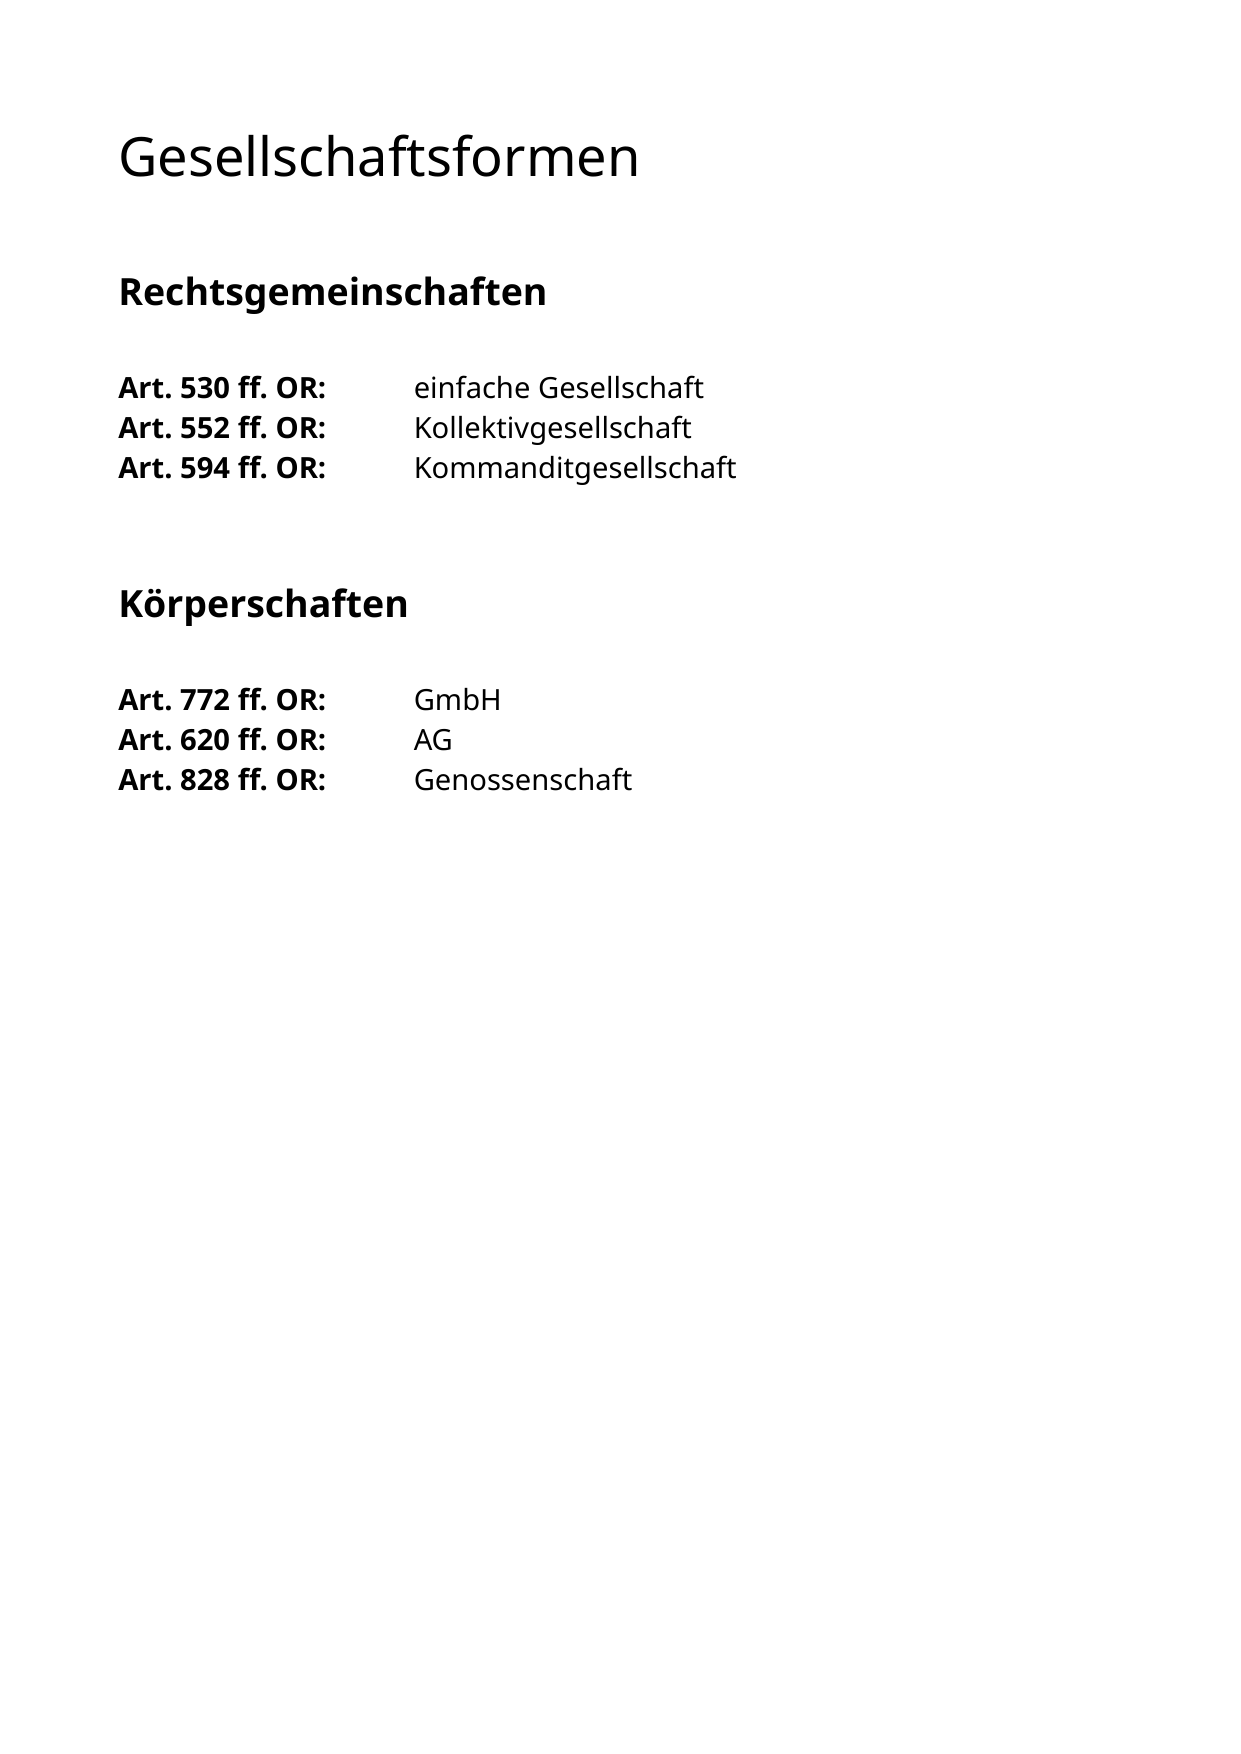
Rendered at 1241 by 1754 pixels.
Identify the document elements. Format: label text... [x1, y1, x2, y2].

text Art. 530 ff. OR: einfache Gesellschaft [118, 368, 1122, 407]
text Art. 552 ff. OR: Kollektivgesellschaft [118, 407, 1122, 447]
text Art. 620 ff. OR: AG [118, 719, 1122, 759]
text Gesellschaftsformen [118, 118, 1122, 192]
text Art. 594 ff. OR: Kommanditgesellschaft [118, 447, 1122, 487]
text Körperschaften [118, 577, 1122, 628]
text Rechtsgemeinschaften [118, 266, 1122, 317]
text Art. 828 ff. OR: Genossenschaft [118, 759, 1122, 799]
text Art. 772 ff. OR: GmbH [118, 679, 1122, 719]
